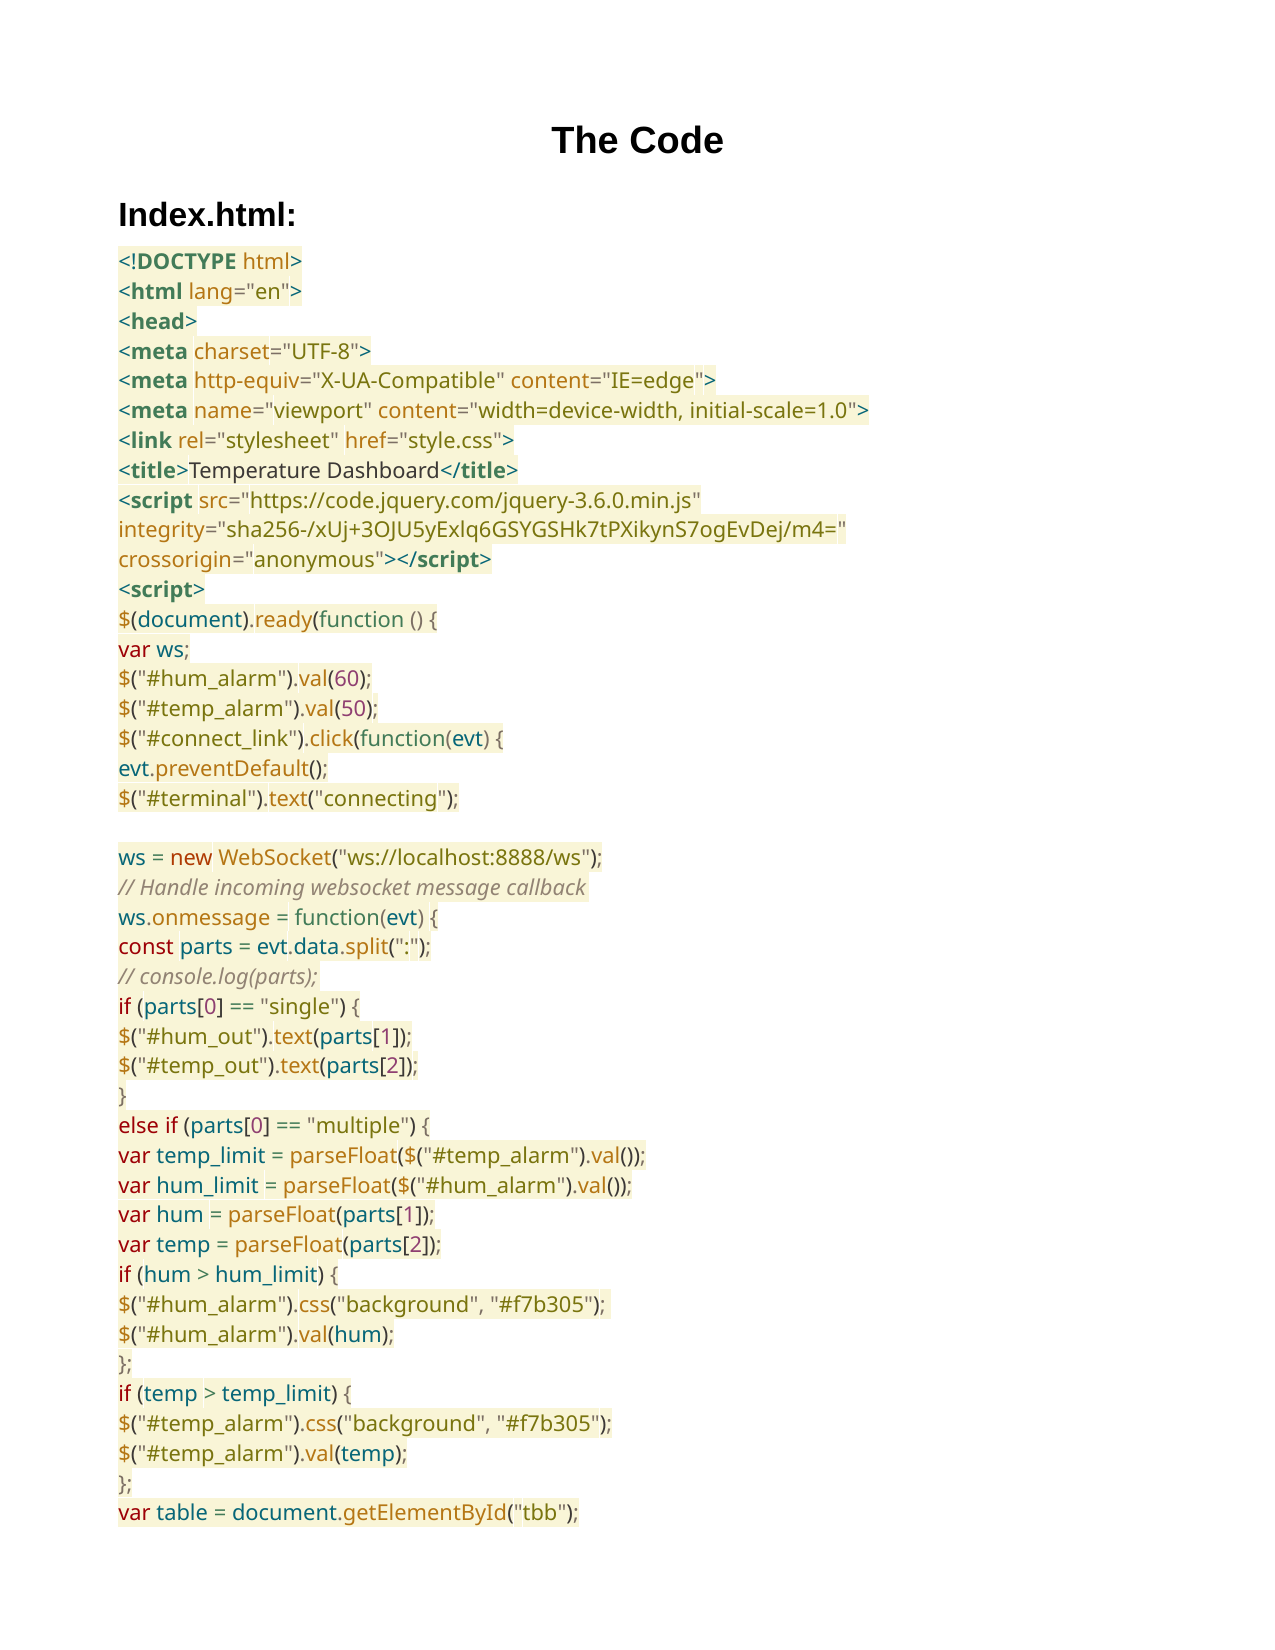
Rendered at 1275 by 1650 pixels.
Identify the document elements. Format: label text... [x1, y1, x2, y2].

text ws.onmessage = function(evt) { [118, 902, 1157, 931]
subtitle Index.html: [118, 195, 1157, 234]
text <script> [118, 574, 1157, 604]
text $("#hum_alarm").val(hum); [118, 1319, 1157, 1348]
text $("#temp_alarm").css("background", "#f7b305"); [118, 1408, 1157, 1438]
text <html lang="en"> [118, 276, 1157, 306]
text <title>Temperature Dashboard</title> [118, 455, 1157, 484]
subtitle The Code [118, 118, 1157, 162]
text <meta http-equiv="X-UA-Compatible" content="IE=edge"> [118, 365, 1157, 395]
text integrity="sha256-/xUj+3OJU5yExlq6GSYGSHk7tPXikynS7ogEvDej/m4=" [118, 514, 1157, 544]
text // Handle incoming websocket message callback [118, 872, 1157, 902]
text const parts = evt.data.split(":"); [118, 931, 1157, 961]
text $("#terminal").text("connecting"); [118, 782, 1157, 812]
text if (hum > hum_limit) { [118, 1259, 1157, 1289]
text var hum_limit = parseFloat($("#hum_alarm").val()); [118, 1170, 1157, 1199]
text else if (parts[0] == "multiple") { [118, 1110, 1157, 1140]
text $("#connect_link").click(function(evt) { [118, 723, 1157, 753]
text if (temp > temp_limit) { [118, 1378, 1157, 1408]
text }; [118, 1468, 1157, 1497]
text $("#temp_alarm").val(temp); [118, 1438, 1157, 1468]
text $("#hum_alarm").val(60); [118, 663, 1157, 693]
text $("#hum_out").text(parts[1]); [118, 1021, 1157, 1051]
text if (parts[0] == "single") { [118, 991, 1157, 1021]
text crossorigin="anonymous"></script> [118, 544, 1157, 574]
text <meta charset="UTF-8"> [118, 336, 1157, 365]
text var table = document.getElementById("tbb"); [118, 1497, 1157, 1527]
text var hum = parseFloat(parts[1]); [118, 1199, 1157, 1229]
text var temp = parseFloat(parts[2]); [118, 1229, 1157, 1259]
text $("#hum_alarm").css("background", "#f7b305"); [118, 1289, 1157, 1319]
text <!DOCTYPE html> [118, 246, 1157, 276]
text }; [118, 1348, 1157, 1378]
text evt.preventDefault(); [118, 753, 1157, 782]
text $("#temp_out").text(parts[2]); [118, 1051, 1157, 1080]
text // console.log(parts); [118, 961, 1157, 991]
text } [118, 1080, 1157, 1110]
text var ws; [118, 633, 1157, 663]
text $(document).ready(function () { [118, 604, 1157, 633]
text <link rel="stylesheet" href="style.css"> [118, 425, 1157, 455]
text <meta name="viewport" content="width=device-width, initial-scale=1.0"> [118, 395, 1157, 425]
text $("#temp_alarm").val(50); [118, 693, 1157, 723]
text ws = new WebSocket("ws://localhost:8888/ws"); [118, 842, 1157, 872]
text var temp_limit = parseFloat($("#temp_alarm").val()); [118, 1140, 1157, 1170]
text <script src="https://code.jquery.com/jquery-3.6.0.min.js" [118, 484, 1157, 514]
text <head> [118, 306, 1157, 336]
